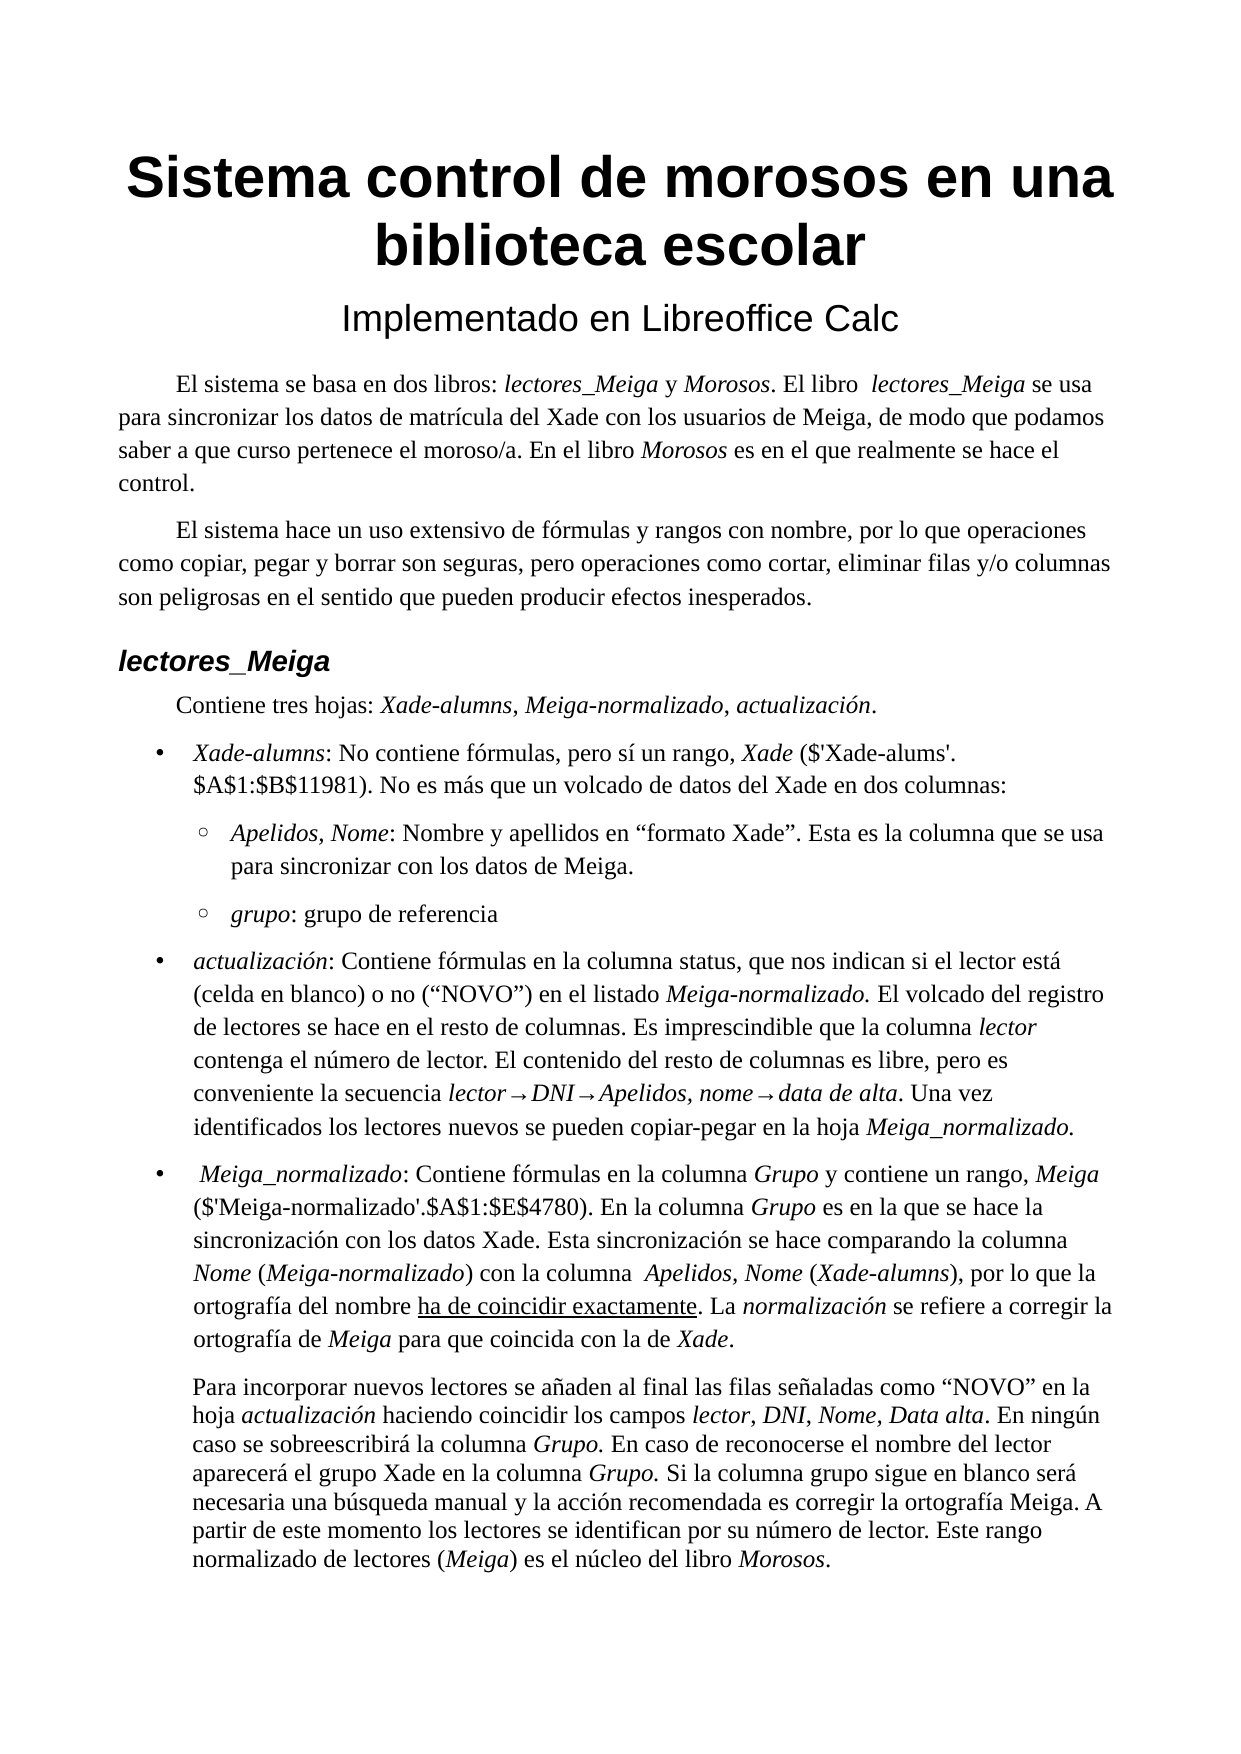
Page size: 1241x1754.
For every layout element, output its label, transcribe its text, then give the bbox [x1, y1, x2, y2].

list Apelidos, Nome: Nombre y apellidos en “formato Xade”. Esta es la columna que se usa para sincronizar con los datos de Meiga. [193, 818, 1122, 880]
title Sistema control de morosos en una biblioteca escolar [118, 143, 1122, 277]
subtitle lectores_Meiga [118, 644, 1122, 677]
text El sistema hace un uso extensivo de fórmulas y rangos con nombre, por lo que operaciones como copiar, pegar y borrar son seguras, pero operaciones como cortar, eliminar filas y/o columnas son peligrosas en el sentido que pueden producir efectos inesperados. [118, 516, 1122, 610]
text El sistema se basa en dos libros: lectores_Meiga y Morosos. El libro lectores_Meiga se usa para sincronizar los datos de matrícula del Xade con los usuarios de Meiga, de modo que podamos saber a que curso pertenece el moroso/a. En el libro Morosos es en el que realmente se hace el control. [118, 369, 1122, 497]
list actualización: Contiene fórmulas en la columna status, que nos indican si el lector está (celda en blanco) o no (“NOVO”) en el listado Meiga-normalizado. El volcado del registro de lectores se hace en el resto de columnas. Es imprescindible que la columna lector contenga el número de lector. El contenido del resto de columnas es libre, pero es conveniente la secuencia lector→DNI→Apelidos, nome→data de alta. Una vez identificados los lectores nuevos se pueden copiar-pegar en la hoja Meiga_normalizado. [156, 946, 1122, 1140]
subtitle Implementado en Libreoffice Calc [118, 296, 1122, 339]
list Meiga_normalizado: Contiene fórmulas en la columna Grupo y contiene un rango, Meiga ($'Meiga-normalizado'.$A$1:$E$4780). En la columna Grupo es en la que se hace la sincronización con los datos Xade. Esta sincronización se hace comparando la columna Nome (Meiga-normalizado) con la columna Apelidos, Nome (Xade-alumns), por lo que la ortografía del nombre ha de coincidir exactamente. La normalización se refiere a corregir la ortografía de Meiga para que coincida con la de Xade. [156, 1159, 1122, 1353]
list Xade-alumns: No contiene fórmulas, pero sí un rango, Xade ($'Xade-alums'.$A$1:$B$11981). No es más que un volcado de datos del Xade en dos columnas: [156, 738, 1122, 799]
list grupo: grupo de referencia [193, 899, 1122, 928]
list Para incorporar nuevos lectores se añaden al final las filas señaladas como “NOVO” en la hoja actualización haciendo coincidir los campos lector, DNI, Nome, Data alta. En ningún caso se sobreescribirá la columna Grupo. En caso de reconocerse el nombre del lector aparecerá el grupo Xade en la columna Grupo. Si la columna grupo sigue en blanco será necesaria una búsqueda manual y la acción recomendada es corregir la ortografía Meiga. A partir de este momento los lectores se identifican por su número de lector. Este rango normalizado de lectores (Meiga) es el núcleo del libro Morosos. [192, 1372, 1122, 1573]
text Contiene tres hojas: Xade-alumns, Meiga-normalizado, actualización. [118, 690, 1122, 719]
